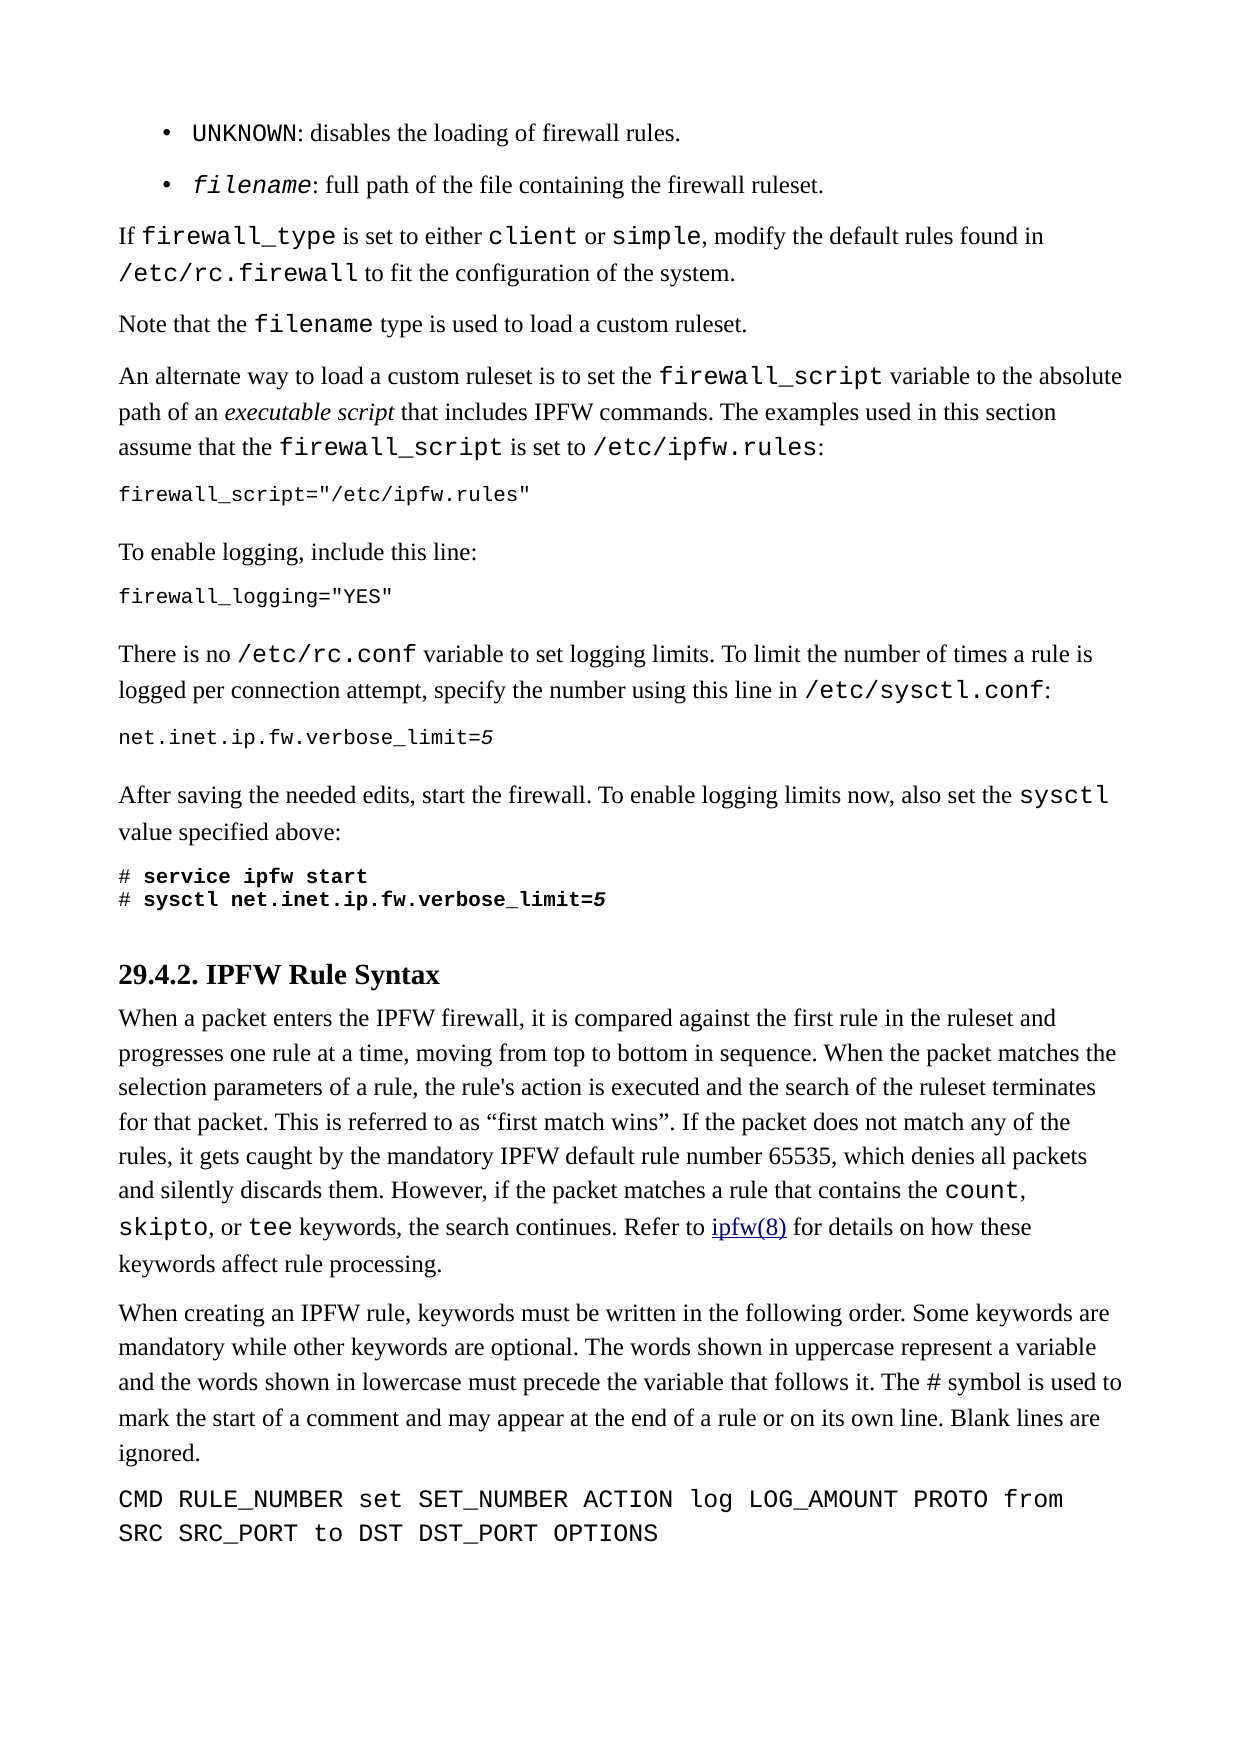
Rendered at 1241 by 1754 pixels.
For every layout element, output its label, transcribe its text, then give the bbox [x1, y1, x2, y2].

text CMD RULE_NUMBER set SET_NUMBER ACTION log LOG_AMOUNT PROTO from SRC SRC_PORT to DST DST_PORT OPTIONS [118, 1487, 1122, 1549]
text net.inet.ip.fw.verbose_limit=5 [118, 727, 1122, 751]
text # sysctl net.inet.ip.fw.verbose_limit=5 [118, 889, 1122, 913]
text firewall_logging="YES" [118, 586, 1122, 609]
text After saving the needed edits, start the firewall. To enable logging limits now, also set the sysctl value specified above: [118, 780, 1122, 845]
text When creating an IPFW rule, keywords must be written in the following order. Some keywords are mandatory while other keywords are optional. The words shown in uppercase represent a variable and the words shown in lowercase must precede the variable that follows it. The # symbol is used to mark the start of a comment and may appear at the end of a rule or on its own line. Blank lines are ignored. [118, 1298, 1122, 1466]
text An alternate way to load a custom ruleset is to set the firewall_script variable to the absolute path of an executable script that includes IPFW commands. The examples used in this section assume that the firewall_script is set to /etc/ipfw.rules: [118, 361, 1122, 463]
list filename: full path of the file containing the firewall ruleset. [162, 170, 1122, 201]
list UNKNOWN: disables the loading of firewall rules. [162, 118, 1122, 149]
subtitle 29.4.2. IPFW Rule Syntax [118, 957, 1122, 991]
text # service ipfw start [118, 866, 1122, 889]
text When a packet enters the IPFW firewall, it is compared against the first rule in the ruleset and progresses one rule at a time, moving from top to bottom in sequence. When the packet matches the selection parameters of a rule, the rule's action is executed and the search of the ruleset terminates for that packet. This is referred to as “first match wins”. If the packet does not match any of the rules, it gets caught by the mandatory IPFW default rule number 65535, which denies all packets and silently discards them. However, if the packet matches a rule that contains the count, skipto, or tee keywords, the search continues. Refer to ipfw(8) for details on how these keywords affect rule processing. [118, 1003, 1122, 1277]
text firewall_script="/etc/ipfw.rules" [118, 483, 1122, 507]
text If firewall_type is set to either client or simple, modify the default rules found in /etc/rc.firewall to fit the configuration of the system. [118, 221, 1122, 289]
text There is no /etc/rc.conf variable to set logging limits. To limit the number of times a rule is logged per connection attempt, specify the number using this line in /etc/sysctl.conf: [118, 639, 1122, 706]
text Note that the filename type is used to load a custom ruleset. [118, 309, 1122, 340]
text To enable logging, include this line: [118, 537, 1122, 565]
